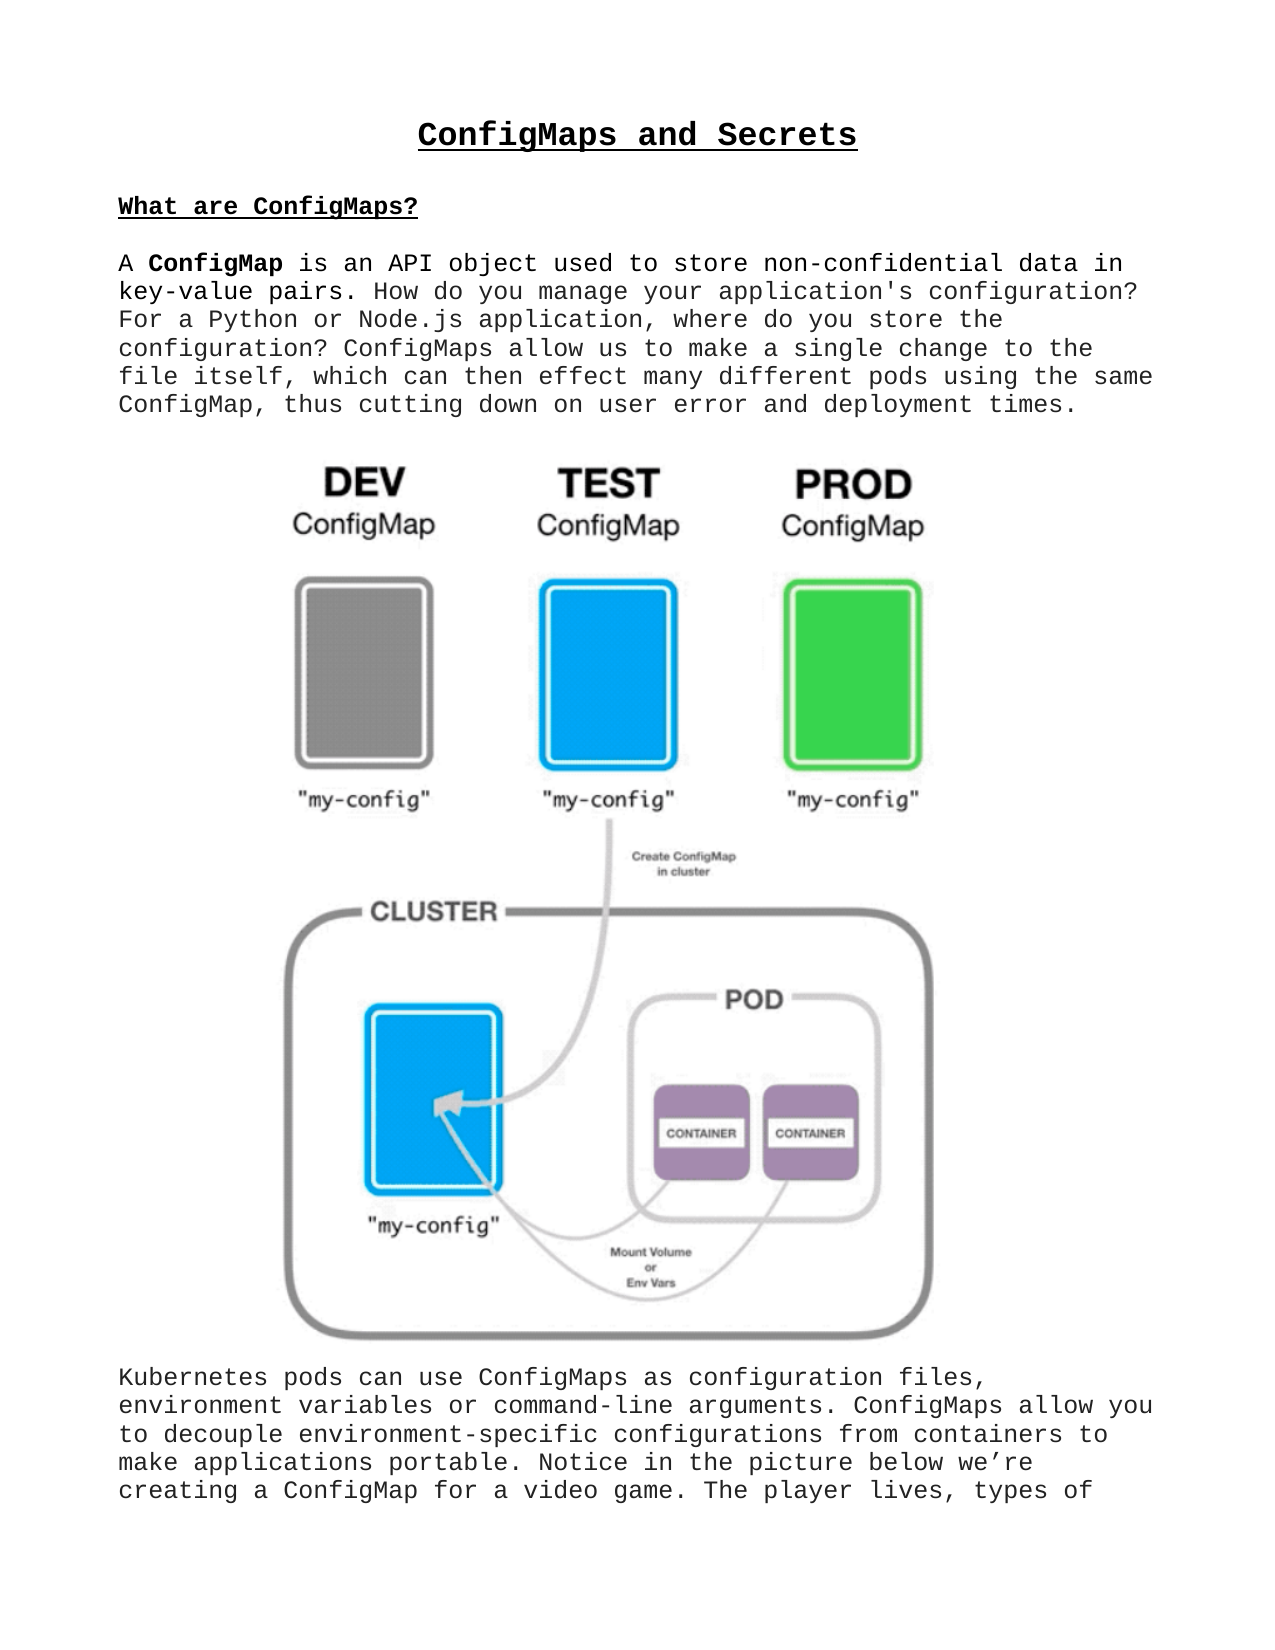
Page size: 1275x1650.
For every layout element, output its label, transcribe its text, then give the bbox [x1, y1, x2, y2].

text A ConfigMap is an API object used to store non-confidential data in key-value pairs. How do you manage your application's configuration? For a Python or Node.js application, where do you store the configuration? ConfigMaps allow us to make a single change to the file itself, which can then effect many different pods using the same ConfigMap, thus cutting down on user error and deployment times. [118, 250, 1157, 420]
text ConfigMaps and Secrets [118, 118, 1157, 156]
text What are ConfigMaps? [118, 194, 1157, 222]
picture [251, 429, 1024, 1365]
text Kubernetes pods can use ConfigMaps as configuration files, environment variables or command-line arguments. ConfigMaps allow you to decouple environment-specific configurations from containers to make applications portable. Notice in the picture below we’re creating a ConfigMap for a video game. The player lives, types of [118, 1362, 1157, 1506]
